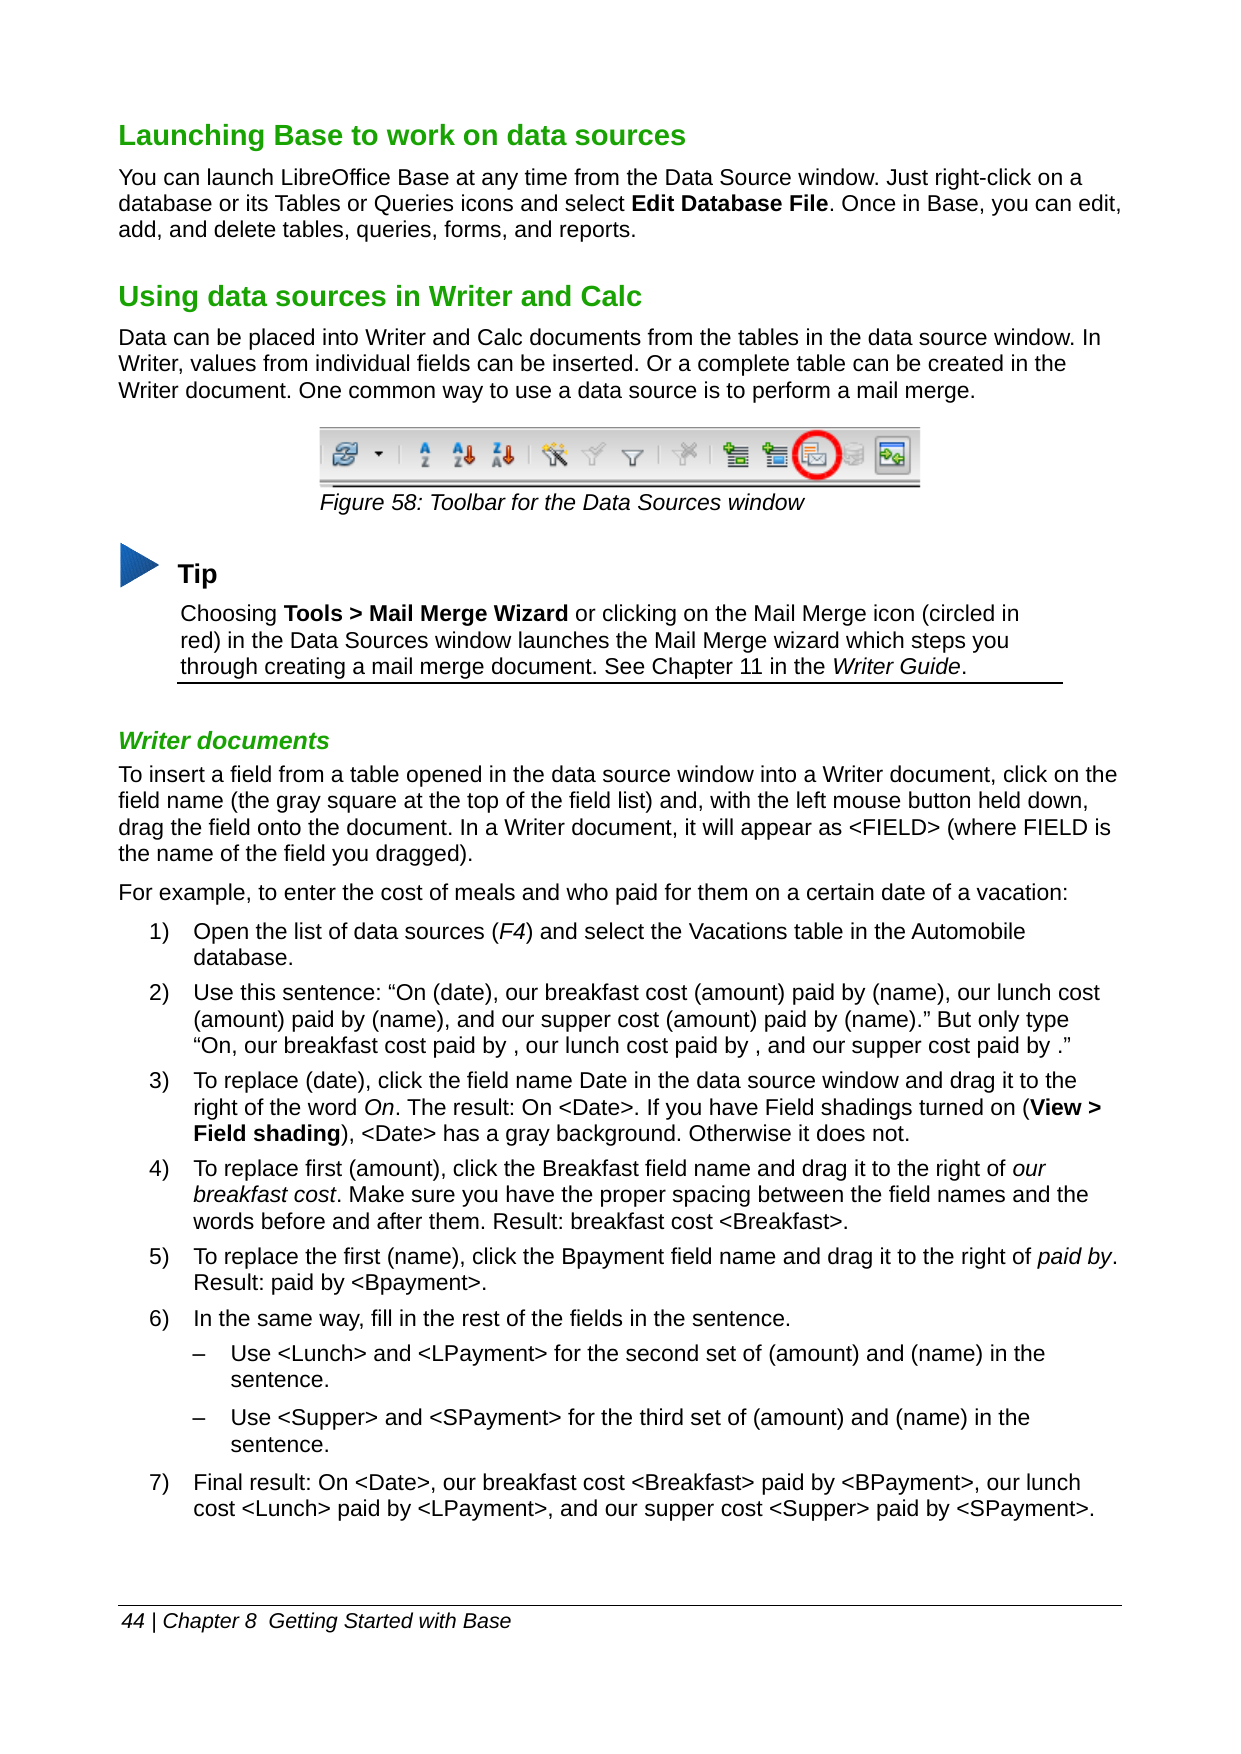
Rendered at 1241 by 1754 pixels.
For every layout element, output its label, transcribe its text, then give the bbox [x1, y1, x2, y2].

subtitle Using data sources in Writer and Calc [118, 279, 1122, 312]
subtitle Launching Base to work on data sources [118, 118, 1122, 152]
list To replace first (amount), click the Breakfast field name and drag it to the right of our breakfast cost. Make sure you have the proper spacing between the field names and the words before and after them. Result: breakfast cost <Breakfast>. [169, 1155, 1122, 1234]
list Open the list of data sources (F4) and select the Vacations table in the Automobile database. [169, 918, 1122, 970]
text Choosing Tools > Mail Merge Wizard or clicking on the Mail Merge icon (circled in red) in the Data Sources window launches the Mail Merge wizard which steps you through creating a mail merge document. See Chapter 11 in the Writer Guide. [177, 597, 1063, 682]
list To replace (date), click the field name Date in the data source window and drag it to the right of the word On. The result: On <Date>. If you have Field shadings turned on (View > Field shading), <Date> has a gray background. Otherwise it does not. [169, 1067, 1122, 1146]
text Figure 58: Toolbar for the Data Sources window [319, 489, 921, 515]
text For example, to enter the cost of meals and who paid for them on a certain date of a vacation: [118, 879, 1122, 905]
subtitle Tip [118, 540, 1122, 590]
list Use <Lunch> and <LPayment> for the second set of (amount) and (name) in the sentence. [192, 1340, 1122, 1392]
text To insert a field from a table opened in the data source window into a Writer document, click on the field name (the gray square at the top of the field list) and, with the left mouse button held down, drag the field onto the document. In a Writer document, it will appear as <FIELD> (where FIELD is the name of the field you dragged). [118, 761, 1122, 866]
list In the same way, fill in the rest of the fields in the sentence. [169, 1304, 1122, 1331]
text You can launch LibreOffice Base at any time from the Data Source window. Just right-click on a database or its Tables or Queries icons and select Edit Database File. Once in Base, you can edit, add, and delete tables, queries, forms, and reports. [118, 163, 1122, 242]
subtitle Writer documents [118, 726, 1122, 755]
list Final result: On <Date>, our breakfast cost <Breakfast> paid by <BPayment>, our lunch cost <Lunch> paid by <LPayment>, and our supper cost <Supper> paid by <SPayment>. [169, 1469, 1122, 1522]
list Use this sentence: “On (date), our breakfast cost (amount) paid by (name), our lunch cost (amount) paid by (name), and our supper cost (amount) paid by (name).” But only type “On, our breakfast cost paid by , our lunch cost paid by , and our supper cost paid by .” [169, 979, 1122, 1058]
list Use <Supper> and <SPayment> for the third set of (amount) and (name) in the sentence. [192, 1404, 1122, 1457]
picture [319, 427, 921, 489]
list To replace the first (name), click the Bpayment field name and drag it to the right of paid by. Result: paid by <Bpayment>. [169, 1243, 1122, 1296]
text Data can be placed into Writer and Calc documents from the tables in the data source window. In Writer, values from individual fields can be inserted. Or a complete table can be created in the Writer document. One common way to use a data source is to perform a mail merge. [118, 324, 1122, 403]
